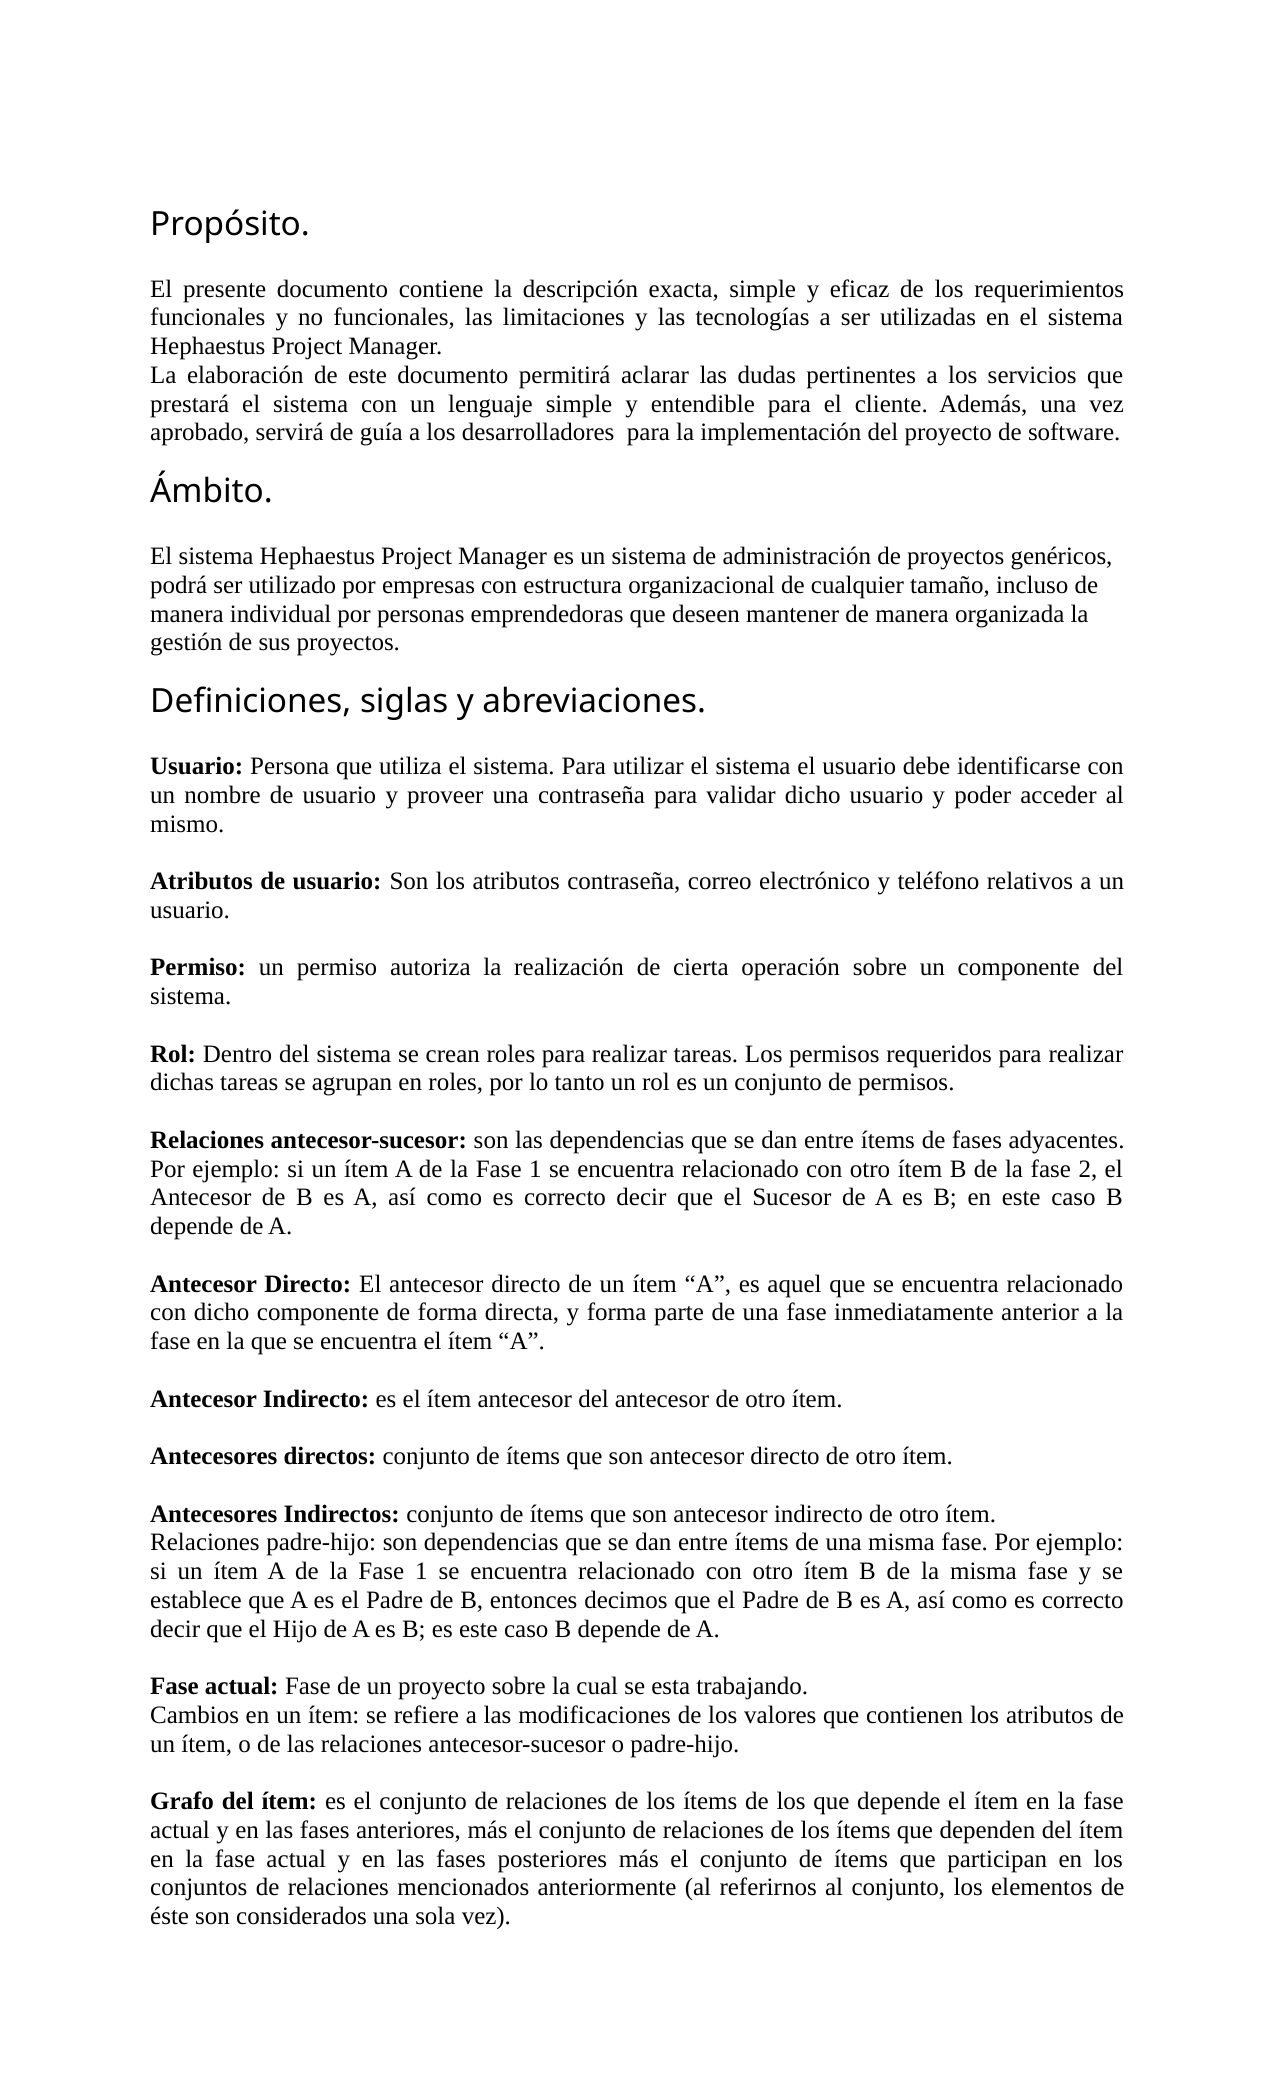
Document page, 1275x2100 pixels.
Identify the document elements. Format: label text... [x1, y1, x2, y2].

text Atributos de usuario: Son los atributos contraseña, correo electrónico y teléfono relativos a un usuario. [150, 866, 1125, 924]
text Rol: Dentro del sistema se crean roles para realizar tareas. Los permisos requeridos para realizar dichas tareas se agrupan en roles, por lo tanto un rol es un conjunto de permisos. [150, 1039, 1125, 1096]
text La elaboración de este documento permitirá aclarar las dudas pertinentes a los servicios que prestará el sistema con un lenguaje simple y entendible para el cliente. Además, una vez aprobado, servirá de guía a los desarrolladores para la implementación del proyecto de software. [150, 360, 1125, 446]
text Fase actual: Fase de un proyecto sobre la cual se esta trabajando. [150, 1671, 1125, 1700]
text Antecesor Indirecto: es el ítem antecesor del antecesor de otro ítem. [150, 1384, 1125, 1412]
text El presente documento contiene la descripción exacta, simple y eficaz de los requerimientos funcionales y no funcionales, las limitaciones y las tecnologías a ser utilizadas en el sistema Hephaestus Project Manager. [150, 274, 1125, 360]
subtitle Propósito. [150, 199, 1125, 245]
text Grafo del ítem: es el conjunto de relaciones de los ítems de los que depende el ítem en la fase actual y en las fases anteriores, más el conjunto de relaciones de los ítems que dependen del ítem en la fase actual y en las fases posteriores más el conjunto de ítems que participan en los conjuntos de relaciones mencionados anteriormente (al referirnos al conjunto, los elementos de éste son considerados una sola vez). [150, 1786, 1125, 1930]
text Permiso: un permiso autoriza la realización de cierta operación sobre un componente del sistema. [150, 952, 1125, 1010]
text Antecesor Directo: El antecesor directo de un ítem “A”, es aquel que se encuentra relacionado con dicho componente de forma directa, y forma parte de una fase inmediatamente anterior a la fase en la que se encuentra el ítem “A”. [150, 1269, 1125, 1355]
subtitle Ámbito. [150, 467, 1125, 512]
text Antecesores directos: conjunto de ítems que son antecesor directo de otro ítem. [150, 1441, 1125, 1470]
subtitle Definiciones, siglas y abreviaciones. [150, 677, 1125, 722]
text El sistema Hephaestus Project Manager es un sistema de administración de proyectos genéricos, podrá ser utilizado por empresas con estructura organizacional de cualquier tamaño, incluso de manera individual por personas emprendedoras que deseen mantener de manera organizada la gestión de sus proyectos. [150, 541, 1125, 656]
text Relaciones antecesor-sucesor: son las dependencias que se dan entre ítems de fases adyacentes. Por ejemplo: si un ítem A de la Fase 1 se encuentra relacionado con otro ítem B de la fase 2, el Antecesor de B es A, así como es correcto decir que el Sucesor de A es B; en este caso B depende de A. [150, 1125, 1125, 1240]
text Usuario: Persona que utiliza el sistema. Para utilizar el sistema el usuario debe identificarse con un nombre de usuario y proveer una contraseña para validar dicho usuario y poder acceder al mismo. [150, 751, 1125, 837]
text Relaciones padre-hijo: son dependencias que se dan entre ítems de una misma fase. Por ejemplo: si un ítem A de la Fase 1 se encuentra relacionado con otro ítem B de la misma fase y se establece que A es el Padre de B, entonces decimos que el Padre de B es A, así como es correcto decir que el Hijo de A es B; es este caso B depende de A. [150, 1527, 1125, 1642]
text Antecesores Indirectos: conjunto de ítems que son antecesor indirecto de otro ítem. [150, 1499, 1125, 1527]
text Cambios en un ítem: se refiere a las modificaciones de los valores que contienen los atributos de un ítem, o de las relaciones antecesor-sucesor o padre-hijo. [150, 1700, 1125, 1757]
